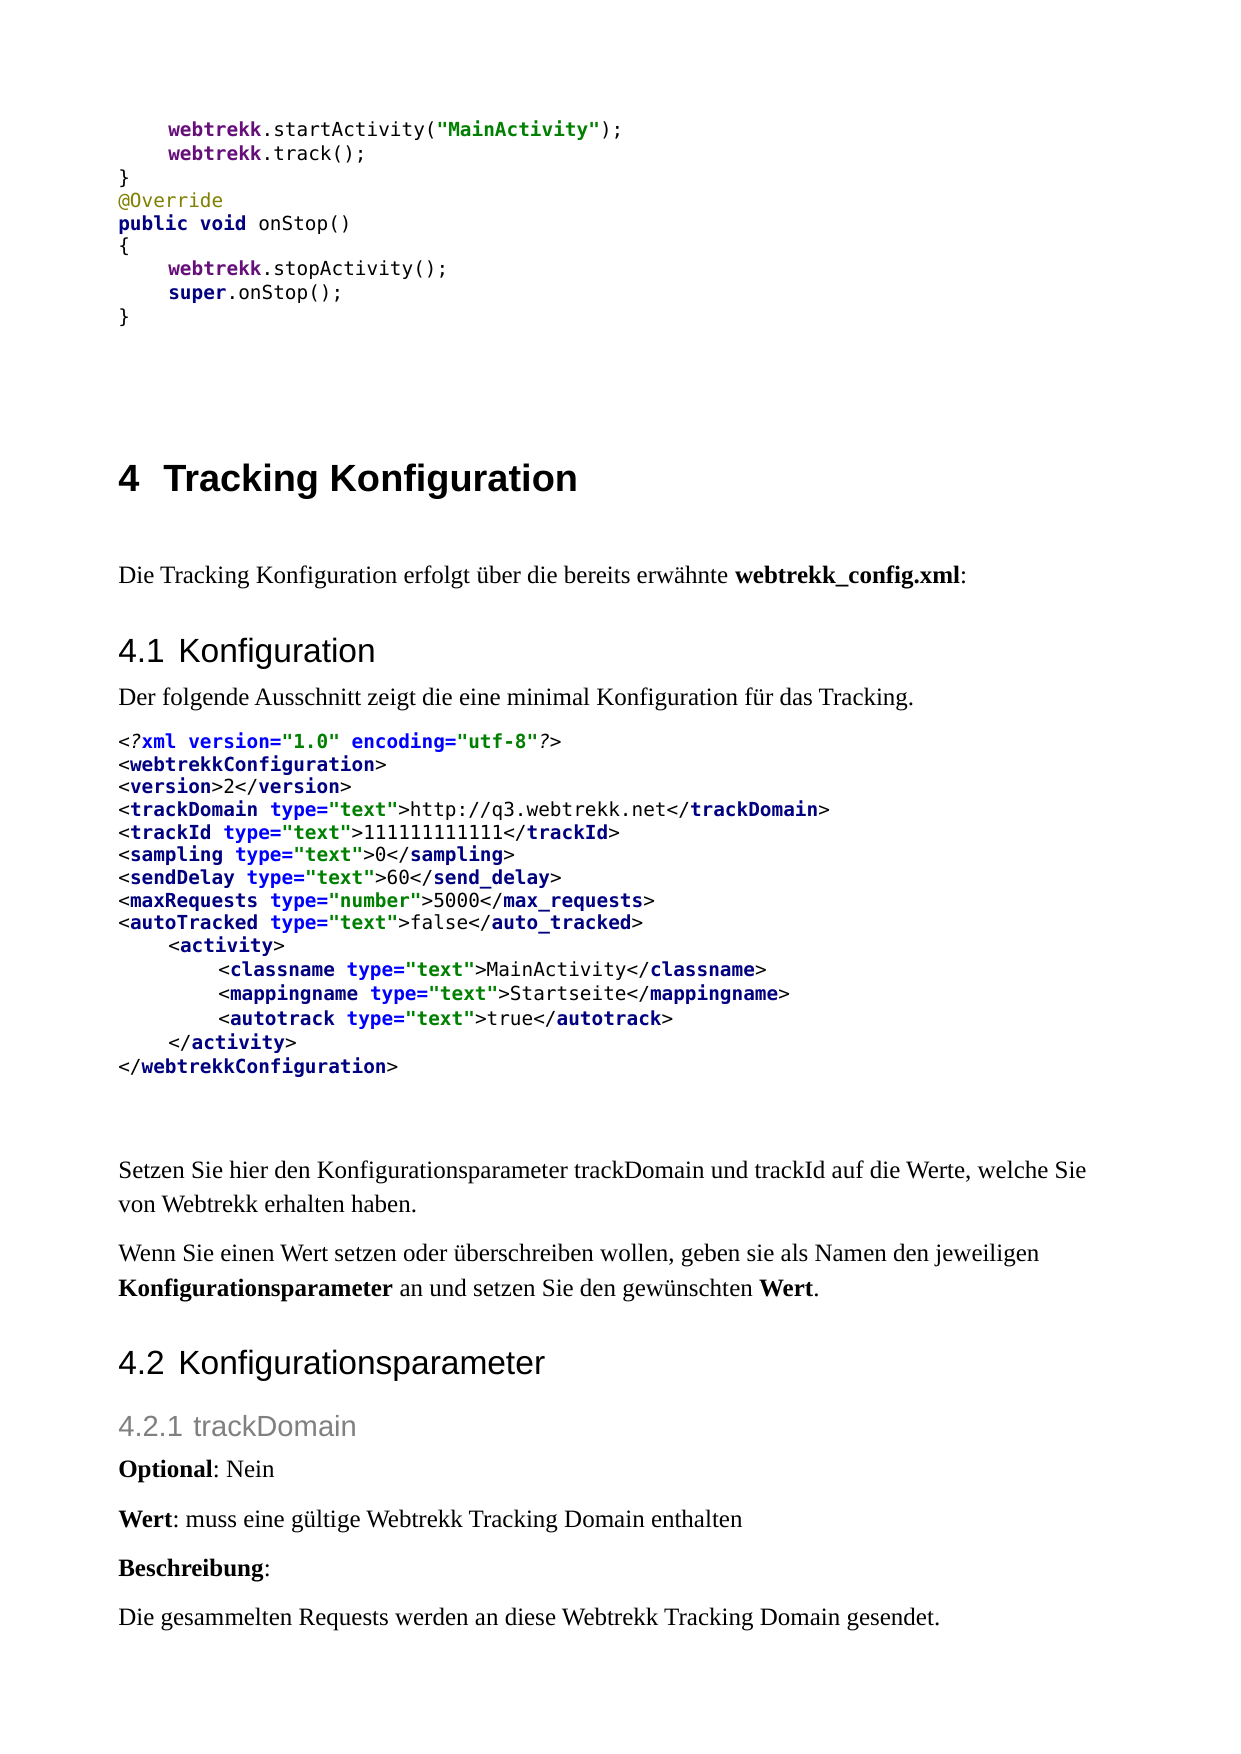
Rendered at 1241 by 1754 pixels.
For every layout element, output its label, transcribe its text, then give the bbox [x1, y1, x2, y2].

text Die Tracking Konfiguration erfolgt über die bereits erwähnte webtrekk_config.xml: [118, 561, 1122, 589]
text super.onStop(); [118, 281, 1122, 306]
subtitle Konfigurationsparameter [118, 1343, 1122, 1381]
text <classname type="text">MainActivity</classname> [118, 958, 1122, 983]
text <?xml version="1.0" encoding="utf-8"?> [118, 731, 1122, 753]
text webtrekk.startActivity("MainActivity"); [118, 118, 1122, 142]
text <sendDelay type="text">60</send_delay> [118, 866, 1122, 889]
text <version>2</version> [118, 776, 1122, 798]
subtitle Konfiguration [118, 631, 1122, 669]
text <webtrekkConfiguration> [118, 753, 1122, 776]
text webtrekk.track(); [118, 142, 1122, 167]
text { [118, 234, 1122, 257]
text Die gesammelten Requests werden an diese Webtrekk Tracking Domain gesendet. [118, 1602, 1122, 1631]
text <trackDomain type="text">http://q3.webtrekk.net</trackDomain> [118, 798, 1122, 821]
text Wert: muss eine gültige Webtrekk Tracking Domain enthalten [118, 1504, 1122, 1532]
text <sampling type="text">0</sampling> [118, 844, 1122, 866]
text } [118, 306, 1122, 328]
text <autoTracked type="text">false</auto_tracked> [118, 912, 1122, 934]
text <mappingname type="text">Startseite</mappingname> [118, 983, 1122, 1007]
text Optional: Nein [118, 1454, 1122, 1483]
text <maxRequests type="number">5000</max_requests> [118, 889, 1122, 912]
text </webtrekkConfiguration> [118, 1056, 1122, 1078]
text @Override [118, 189, 1122, 212]
subtitle Tracking Konfiguration [118, 455, 1122, 499]
text Wenn Sie einen Wert setzen oder überschreiben wollen, geben sie als Namen den jeweiligen Konfigurationsparameter an und setzen Sie den gewünschten Wert. [118, 1238, 1122, 1302]
text } [118, 167, 1122, 189]
text <activity> [118, 934, 1122, 958]
text Setzen Sie hier den Konfigurationsparameter trackDomain und trackId auf die Werte, welche Sie von Webtrekk erhalten haben. [118, 1155, 1122, 1218]
text webtrekk.stopActivity(); [118, 257, 1122, 281]
text <trackId type="text">111111111111</trackId> [118, 821, 1122, 844]
text </activity> [118, 1031, 1122, 1056]
text Der folgende Ausschnitt zeigt die eine minimal Konfiguration für das Tracking. [118, 682, 1122, 710]
text public void onStop() [118, 212, 1122, 234]
text <autotrack type="text">true</autotrack> [118, 1007, 1122, 1031]
subtitle trackDomain [118, 1408, 1122, 1442]
text Beschreibung: [118, 1553, 1122, 1581]
